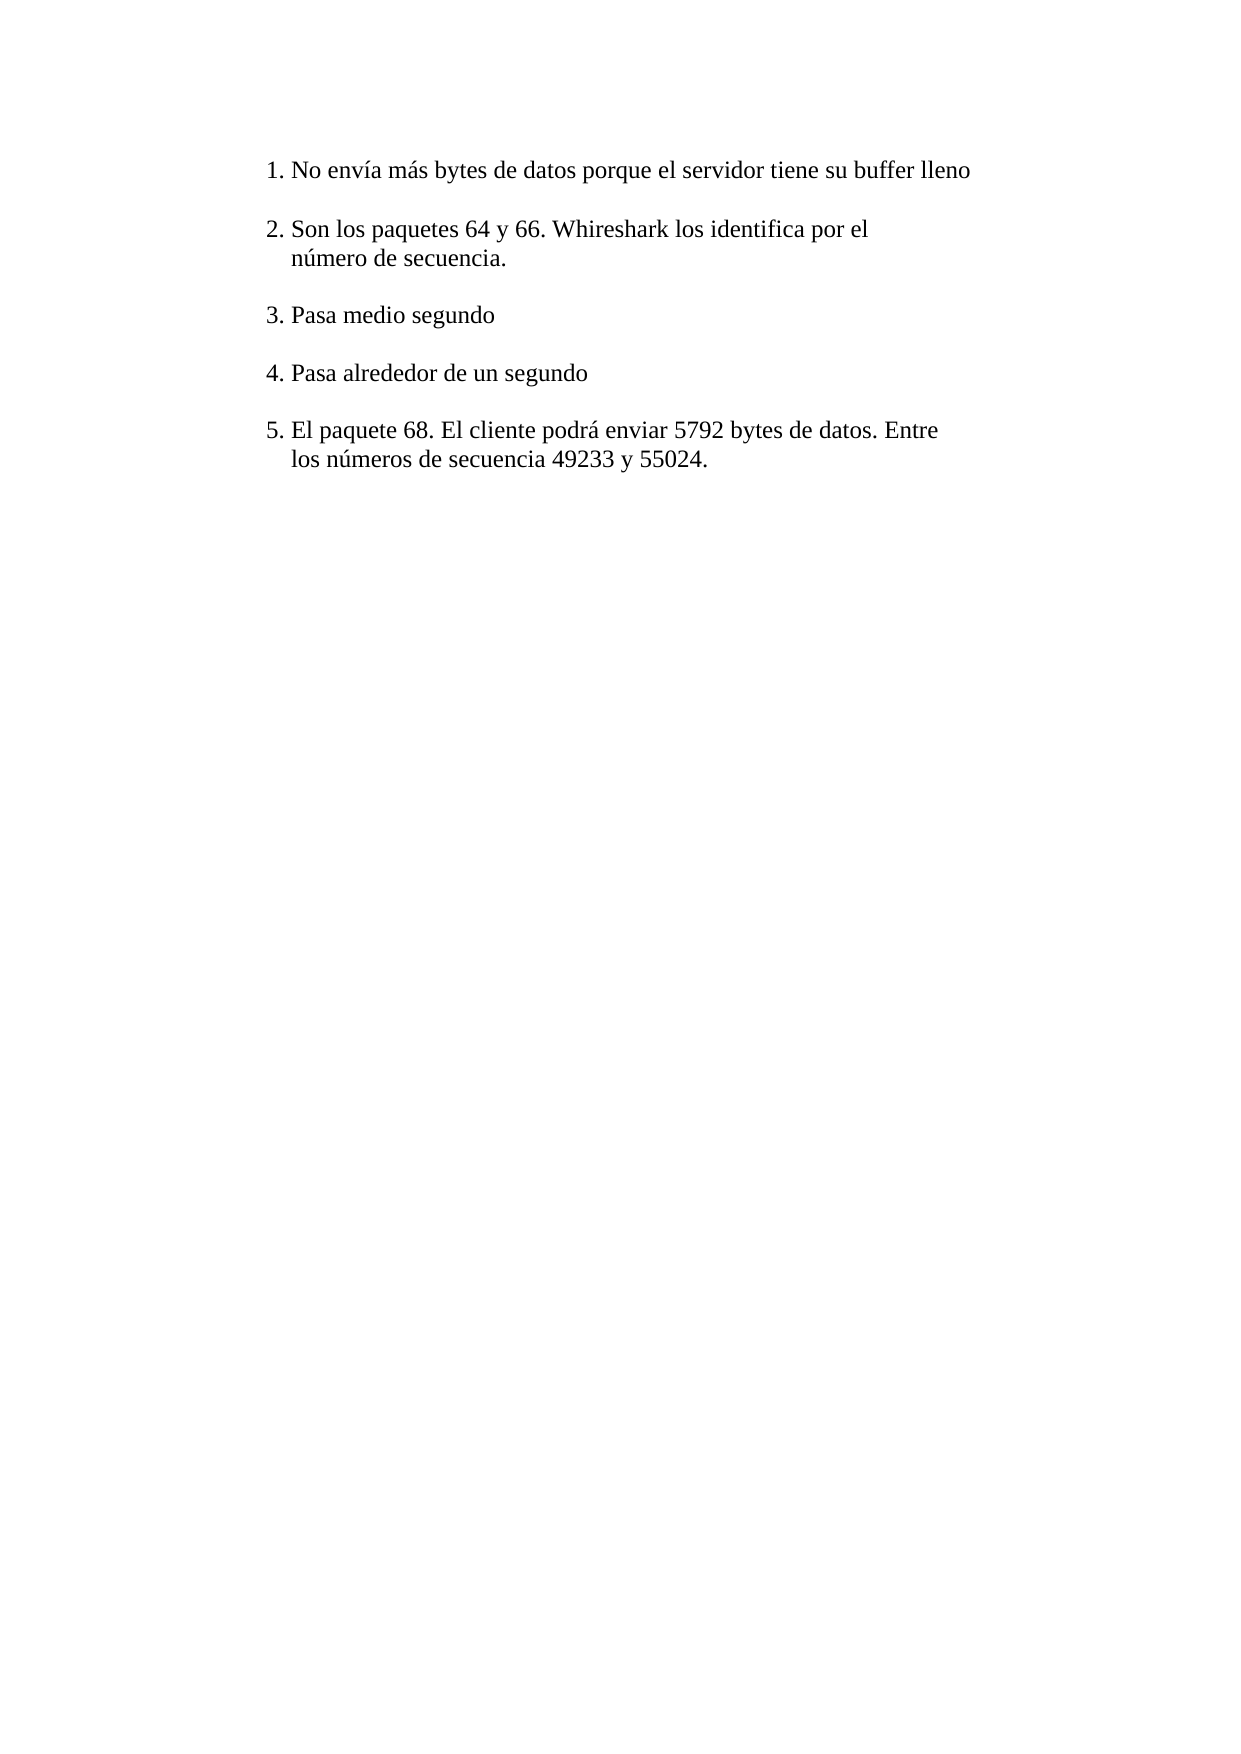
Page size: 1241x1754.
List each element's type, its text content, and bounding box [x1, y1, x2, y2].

text los números de secuencia 49233 y 55024. [118, 444, 1122, 473]
text 4. Pasa alrededor de un segundo [118, 358, 1122, 386]
text 1. No envía más bytes de datos porque el servidor tiene su buffer lleno [118, 152, 1122, 185]
text 2. Son los paquetes 64 y 66. Whireshark los identifica por el [118, 214, 1122, 243]
text 5. El paquete 68. El cliente podrá enviar 5792 bytes de datos. Entre [118, 415, 1122, 444]
text número de secuencia. [118, 243, 1122, 271]
text 3. Pasa medio segundo [118, 300, 1122, 329]
